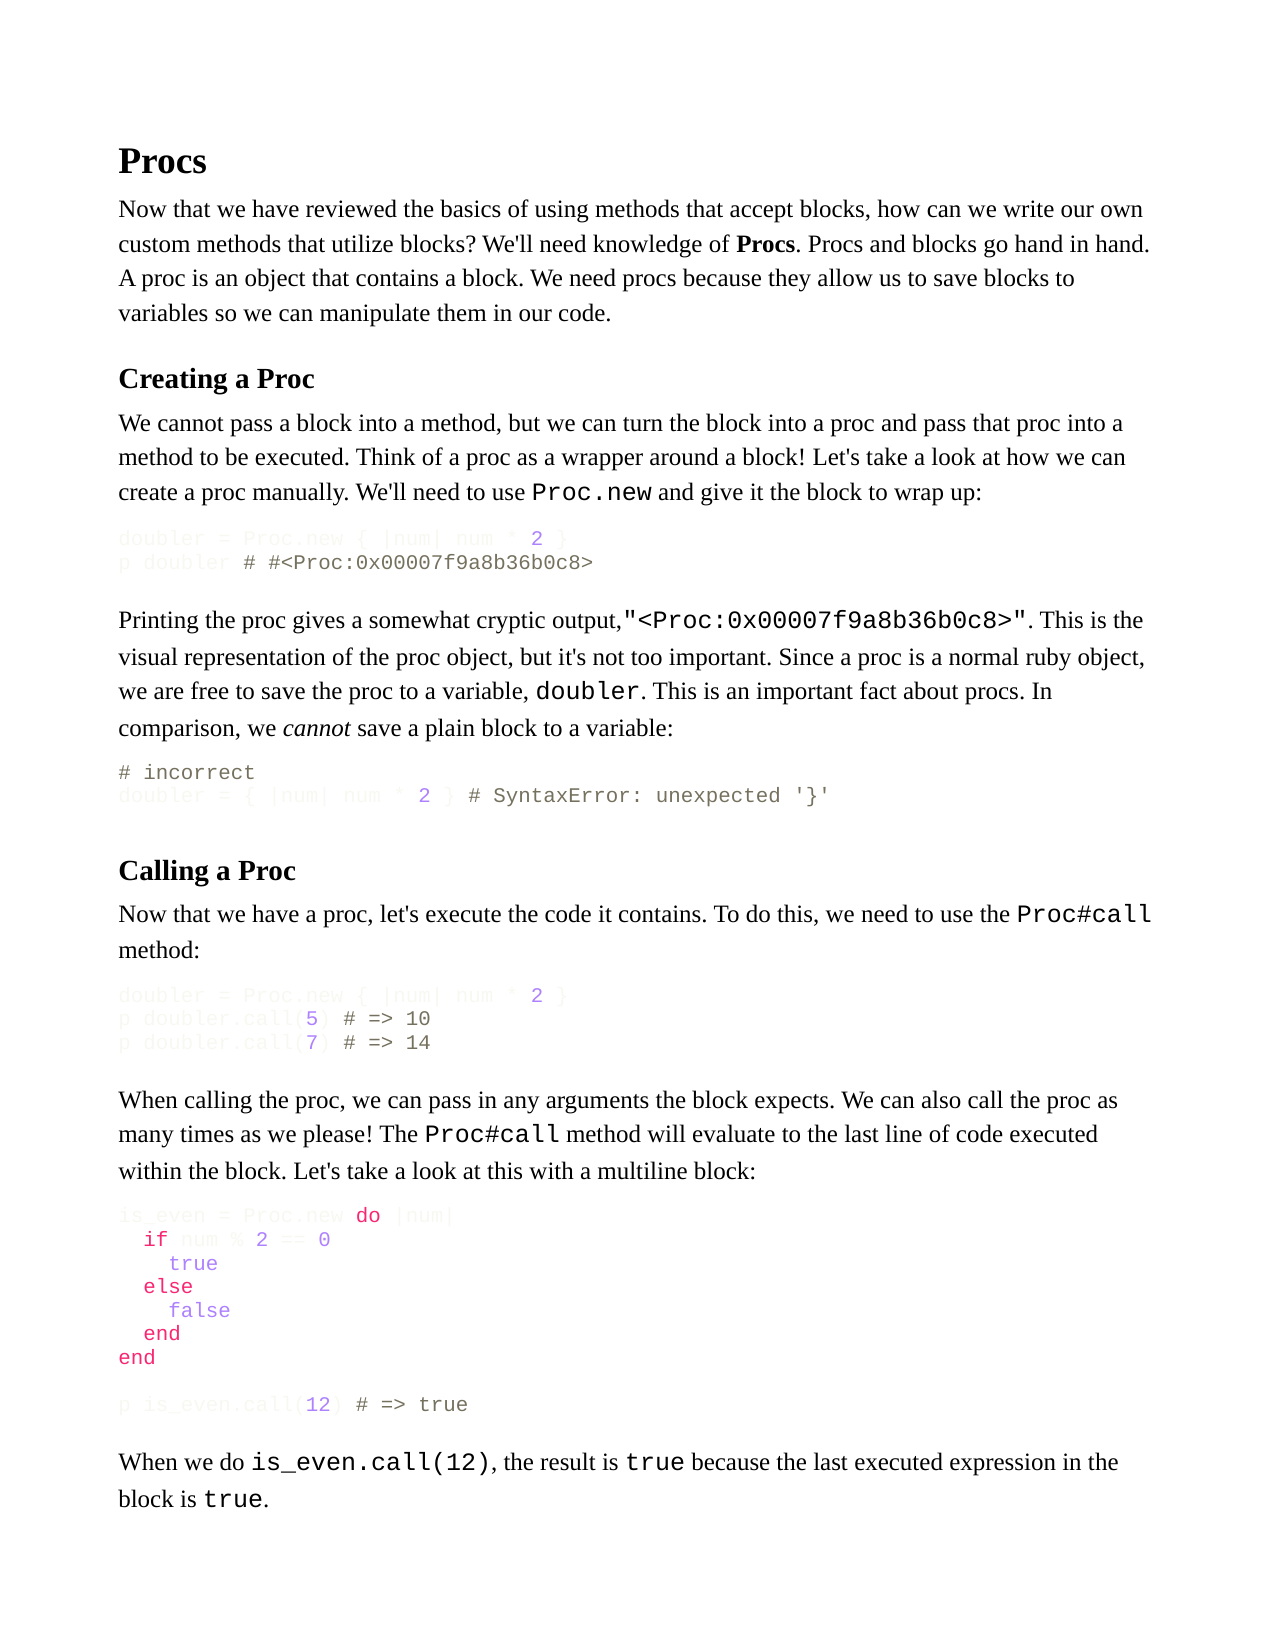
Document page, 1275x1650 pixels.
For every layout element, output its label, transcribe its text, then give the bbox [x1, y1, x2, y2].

text p doubler.call(7) # => 14 [118, 1032, 1157, 1056]
text else [118, 1276, 1157, 1300]
text false [118, 1300, 1157, 1323]
text Now that we have a proc, let's execute the code it contains. To do this, we need to use the Proc#call method: [118, 899, 1157, 964]
text end [118, 1347, 1157, 1371]
text When we do is_even.call(12), the result is true because the last executed expression in the block is true. [118, 1447, 1157, 1515]
text p is_even.call(12) # => true [118, 1394, 1157, 1418]
text Printing the proc gives a somewhat cryptic output,"<Proc:0x00007f9a8b36b0c8>". This is the visual representation of the proc object, but it's not too important. Since a proc is a normal ruby object, we are free to save the proc to a variable, doubler. This is an important fact about procs. In comparison, we cannot save a plain block to a variable: [118, 605, 1157, 741]
subtitle Calling a Proc [118, 853, 1157, 887]
text p doubler # #<Proc:0x00007f9a8b36b0c8> [118, 552, 1157, 576]
subtitle Creating a Proc [118, 362, 1157, 395]
text When calling the proc, we can pass in any arguments the block expects. We can also call the proc as many times as we please! The Proc#call method will evaluate to the last line of code executed within the block. Let's take a look at this with a multiline block: [118, 1085, 1157, 1185]
text is_even = Proc.new do |num| [118, 1205, 1157, 1229]
text We cannot pass a block into a method, but we can turn the block into a proc and pass that proc into a method to be executed. Think of a proc as a wrapper around a block! Let's take a look at how we can create a proc manually. We'll need to use Proc.new and give it the block to wrap up: [118, 408, 1157, 507]
text if num % 2 == 0 [118, 1229, 1157, 1252]
text # incorrect [118, 762, 1157, 785]
text true [118, 1252, 1157, 1276]
text doubler = { |num| num * 2 } # SyntaxError: unexpected '}' [118, 785, 1157, 809]
text doubler = Proc.new { |num| num * 2 } [118, 528, 1157, 552]
text end [118, 1323, 1157, 1347]
text doubler = Proc.new { |num| num * 2 } [118, 985, 1157, 1008]
subtitle Procs [118, 139, 1157, 182]
text p doubler.call(5) # => 10 [118, 1008, 1157, 1032]
text Now that we have reviewed the basics of using methods that accept blocks, how can we write our own custom methods that utilize blocks? We'll need knowledge of Procs. Procs and blocks go hand in hand. A proc is an object that contains a block. We need procs because they allow us to save blocks to variables so we can manipulate them in our code. [118, 194, 1157, 327]
